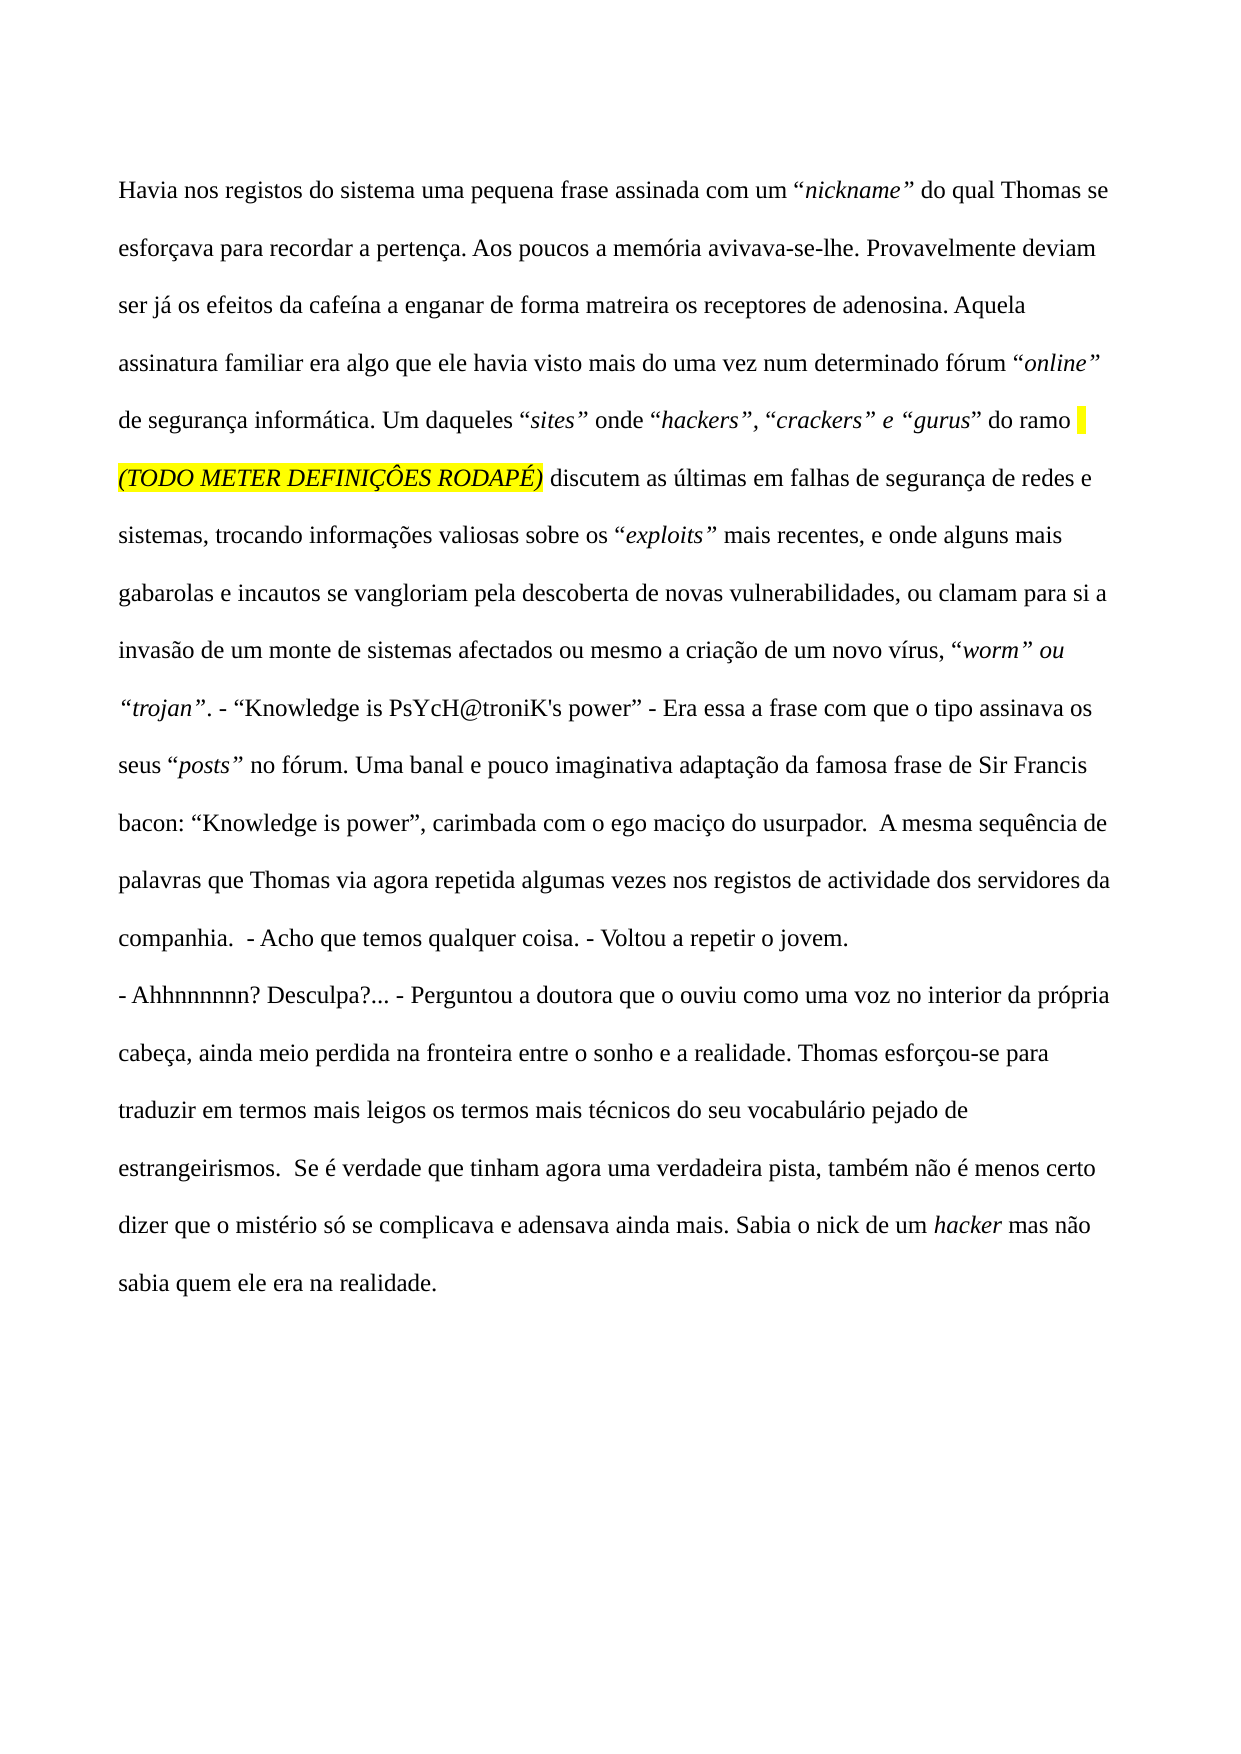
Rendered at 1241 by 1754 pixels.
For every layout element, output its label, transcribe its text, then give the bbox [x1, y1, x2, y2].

text Havia nos registos do sistema uma pequena frase assinada com um “nickname” do qual Thomas se esforçava para recordar a pertença. Aos poucos a memória avivava-se-lhe. Provavelmente deviam ser já os efeitos da cafeína a enganar de forma matreira os receptores de adenosina. Aquela assinatura familiar era algo que ele havia visto mais do uma vez num determinado fórum “online” de segurança informática. Um daqueles “sites” onde “hackers”, “crackers” e “gurus” do ramo (TODO METER DEFINIÇÔES RODAPÉ) discutem as últimas em falhas de segurança de redes e sistemas, trocando informações valiosas sobre os “exploits” mais recentes, e onde alguns mais gabarolas e incautos se vangloriam pela descoberta de novas vulnerabilidades, ou clamam para si a invasão de um monte de sistemas afectados ou mesmo a criação de um novo vírus, “worm” ou “trojan”. - “Knowledge is PsYcH@troniK's power” - Era essa a frase com que o tipo assinava os seus “posts” no fórum. Uma banal e pouco imaginativa adaptação da famosa frase de Sir Francis bacon: “Knowledge is power”, carimbada com o ego maciço do usurpador. A mesma sequência de palavras que Thomas via agora repetida algumas vezes nos registos de actividade dos servidores da companhia. - Acho que temos qualquer coisa. - Voltou a repetir o jovem. - Ahhnnnnnn? Desculpa?... - Perguntou a doutora que o ouviu como uma voz no interior da própria cabeça, ainda meio perdida na fronteira entre o sonho e a realidade. Thomas esforçou-se para traduzir em termos mais leigos os termos mais técnicos do seu vocabulário pejado de estrangeirismos. Se é verdade que tinham agora uma verdadeira pista, também não é menos certo dizer que o mistério só se complicava e adensava ainda mais. Sabia o nick de um hacker mas não sabia quem ele era na realidade. [118, 118, 1122, 1297]
